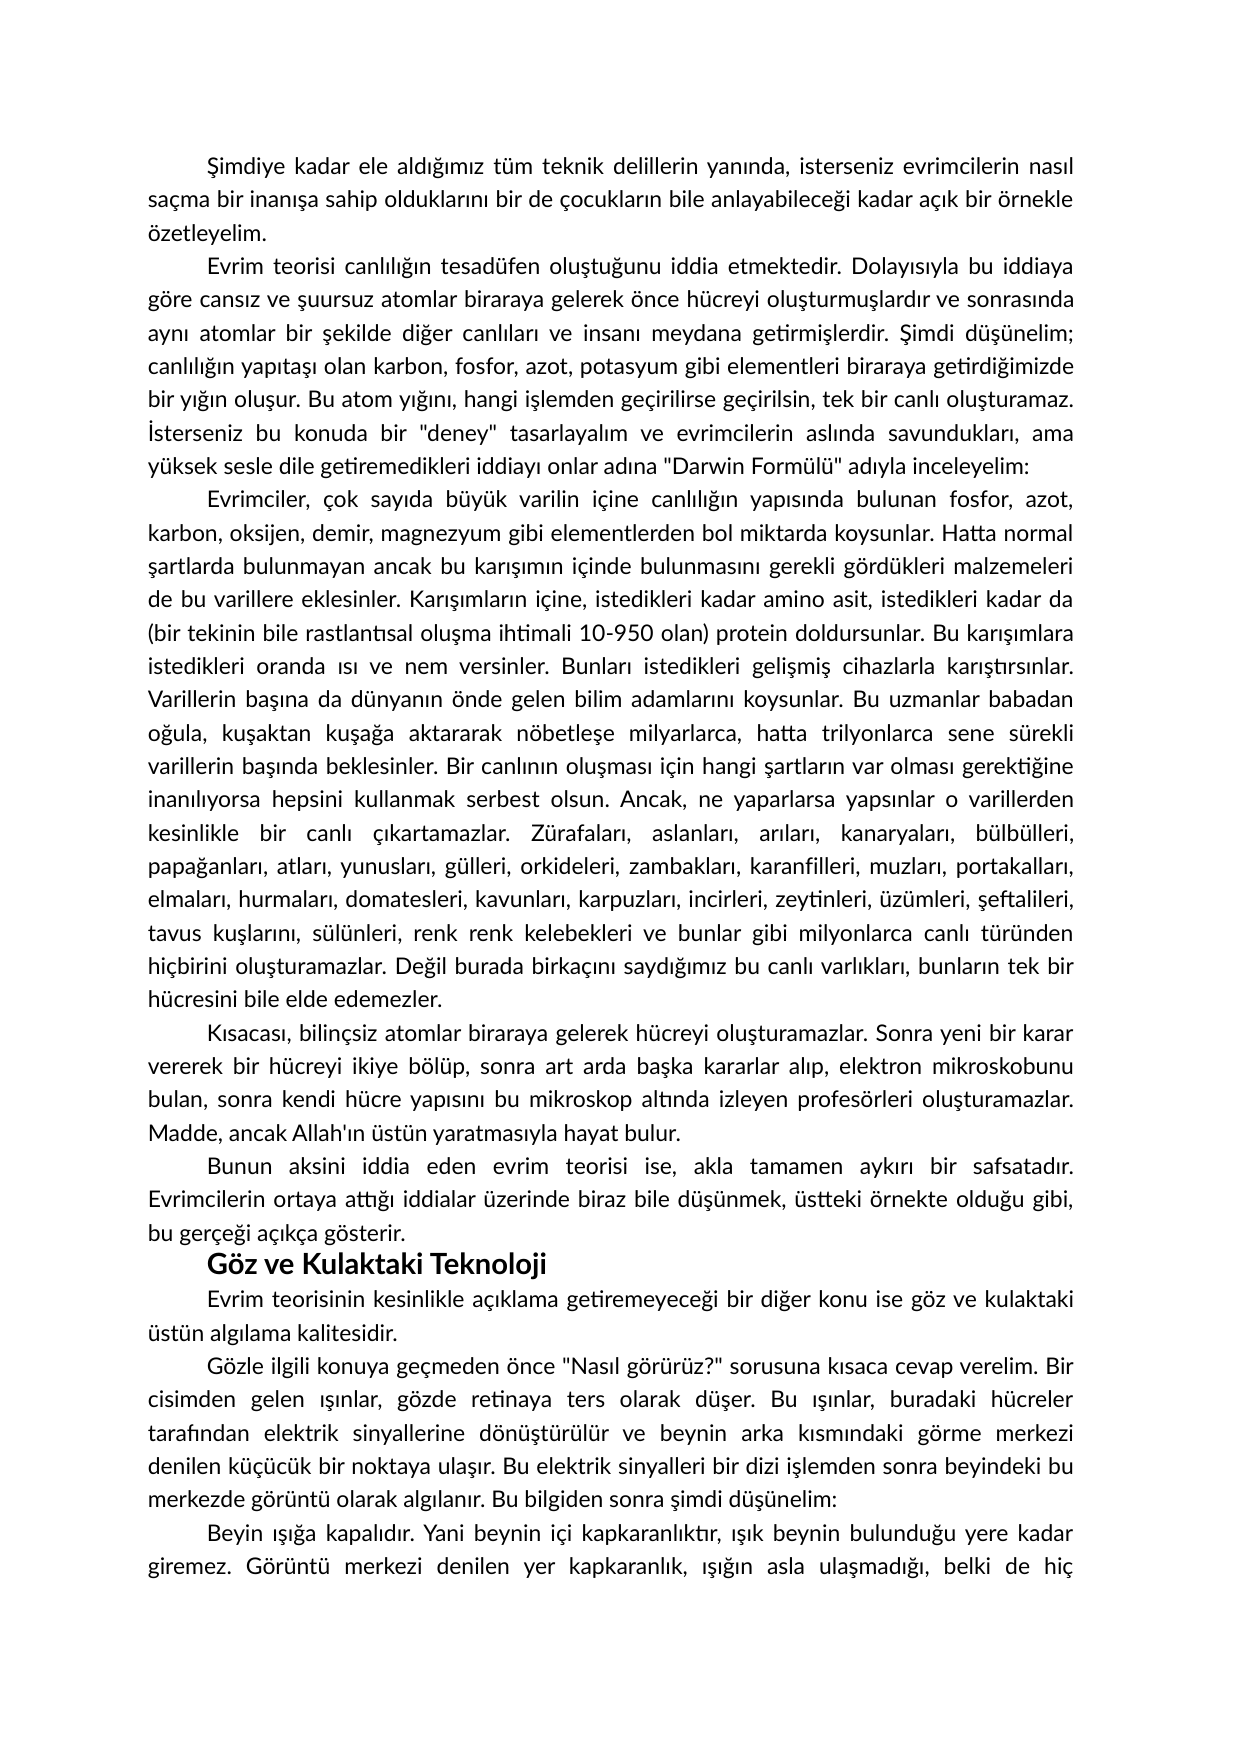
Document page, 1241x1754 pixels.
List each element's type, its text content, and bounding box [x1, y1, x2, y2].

text Kısacası, bilinçsiz atomlar biraraya gelerek hücreyi oluşturamazlar. Sonra yeni bir karar vererek bir hücreyi ikiye bölüp, sonra art arda başka kararlar alıp, elektron mikroskobunu bulan, sonra kendi hücre yapısını bu mikroskop altında izleyen profesörleri oluşturamazlar. Madde, ancak Allah'ın üstün yaratmasıyla hayat bulur. [148, 1014, 1075, 1148]
text Göz ve Kulaktaki Teknoloji [148, 1248, 1075, 1281]
text Beyin ışığa kapalıdır. Yani beynin içi kapkaranlıktır, ışık beynin bulunduğu yere kadar giremez. Görüntü merkezi denilen yer kapkaranlık, ışığın asla ulaşmadığı, belki de hiç [148, 1514, 1075, 1581]
text Gözle ilgili konuya geçmeden önce "Nasıl görürüz?" sorusuna kısaca cevap verelim. Bir cisimden gelen ışınlar, gözde retinaya ters olarak düşer. Bu ışınlar, buradaki hücreler tarafından elektrik sinyallerine dönüştürülür ve beynin arka kısmındaki görme merkezi denilen küçücük bir noktaya ulaşır. Bu elektrik sinyalleri bir dizi işlemden sonra beyindeki bu merkezde görüntü olarak algılanır. Bu bilgiden sonra şimdi düşünelim: [148, 1348, 1075, 1514]
text Evrimciler, çok sayıda büyük varilin içine canlılığın yapısında bulunan fosfor, azot, karbon, oksijen, demir, magnezyum gibi elementlerden bol miktarda koysunlar. Hatta normal şartlarda bulunmayan ancak bu karışımın içinde bulunmasını gerekli gördükleri malzemeleri de bu varillere eklesinler. Karışımların içine, istedikleri kadar amino asit, istedikleri kadar da (bir tekinin bile rastlantısal oluşma ihtimali 10-950 olan) protein doldursunlar. Bu karışımlara istedikleri oranda ısı ve nem versinler. Bunları istedikleri gelişmiş cihazlarla karıştırsınlar. Varillerin başına da dünyanın önde gelen bilim adamlarını koysunlar. Bu uzmanlar babadan oğula, kuşaktan kuşağa aktararak nöbetleşe milyarlarca, hatta trilyonlarca sene sürekli varillerin başında beklesinler. Bir canlının oluşması için hangi şartların var olması gerektiğine inanılıyorsa hepsini kullanmak serbest olsun. Ancak, ne yaparlarsa yapsınlar o varillerden kesinlikle bir canlı çıkartamazlar. Zürafaları, aslanları, arıları, kanaryaları, bülbülleri, papağanları, atları, yunusları, gülleri, orkideleri, zambakları, karanfilleri, muzları, portakalları, elmaları, hurmaları, domatesleri, kavunları, karpuzları, incirleri, zeytinleri, üzümleri, şeftalileri, tavus kuşlarını, sülünleri, renk renk kelebekleri ve bunlar gibi milyonlarca canlı türünden hiçbirini oluşturamazlar. Değil burada birkaçını saydığımız bu canlı varlıkları, bunların tek bir hücresini bile elde edemezler. [148, 481, 1075, 1014]
text Bunun aksini iddia eden evrim teorisi ise, akla tamamen aykırı bir safsatadır. Evrimcilerin ortaya attığı iddialar üzerinde biraz bile düşünmek, üstteki örnekte olduğu gibi, bu gerçeği açıkça gösterir. [148, 1148, 1075, 1248]
text Evrim teorisi canlılığın tesadüfen oluştuğunu iddia etmektedir. Dolayısıyla bu iddiaya göre cansız ve şuursuz atomlar biraraya gelerek önce hücreyi oluşturmuşlardır ve sonrasında aynı atomlar bir şekilde diğer canlıları ve insanı meydana getirmişlerdir. Şimdi düşünelim; canlılığın yapıtaşı olan karbon, fosfor, azot, potasyum gibi elementleri biraraya getirdiğimizde bir yığın oluşur. Bu atom yığını, hangi işlemden geçirilirse geçirilsin, tek bir canlı oluşturamaz. İsterseniz bu konuda bir "deney" tasarlayalım ve evrimcilerin aslında savundukları, ama yüksek sesle dile getiremedikleri iddiayı onlar adına "Darwin Formülü" adıyla inceleyelim: [148, 248, 1075, 481]
text Evrim teorisinin kesinlikle açıklama getiremeyeceği bir diğer konu ise göz ve kulaktaki üstün algılama kalitesidir. [148, 1281, 1075, 1348]
text Şimdiye kadar ele aldığımız tüm teknik delillerin yanında, isterseniz evrimcilerin nasıl saçma bir inanışa sahip olduklarını bir de çocukların bile anlayabileceği kadar açık bir örnekle özetleyelim. [148, 148, 1075, 248]
